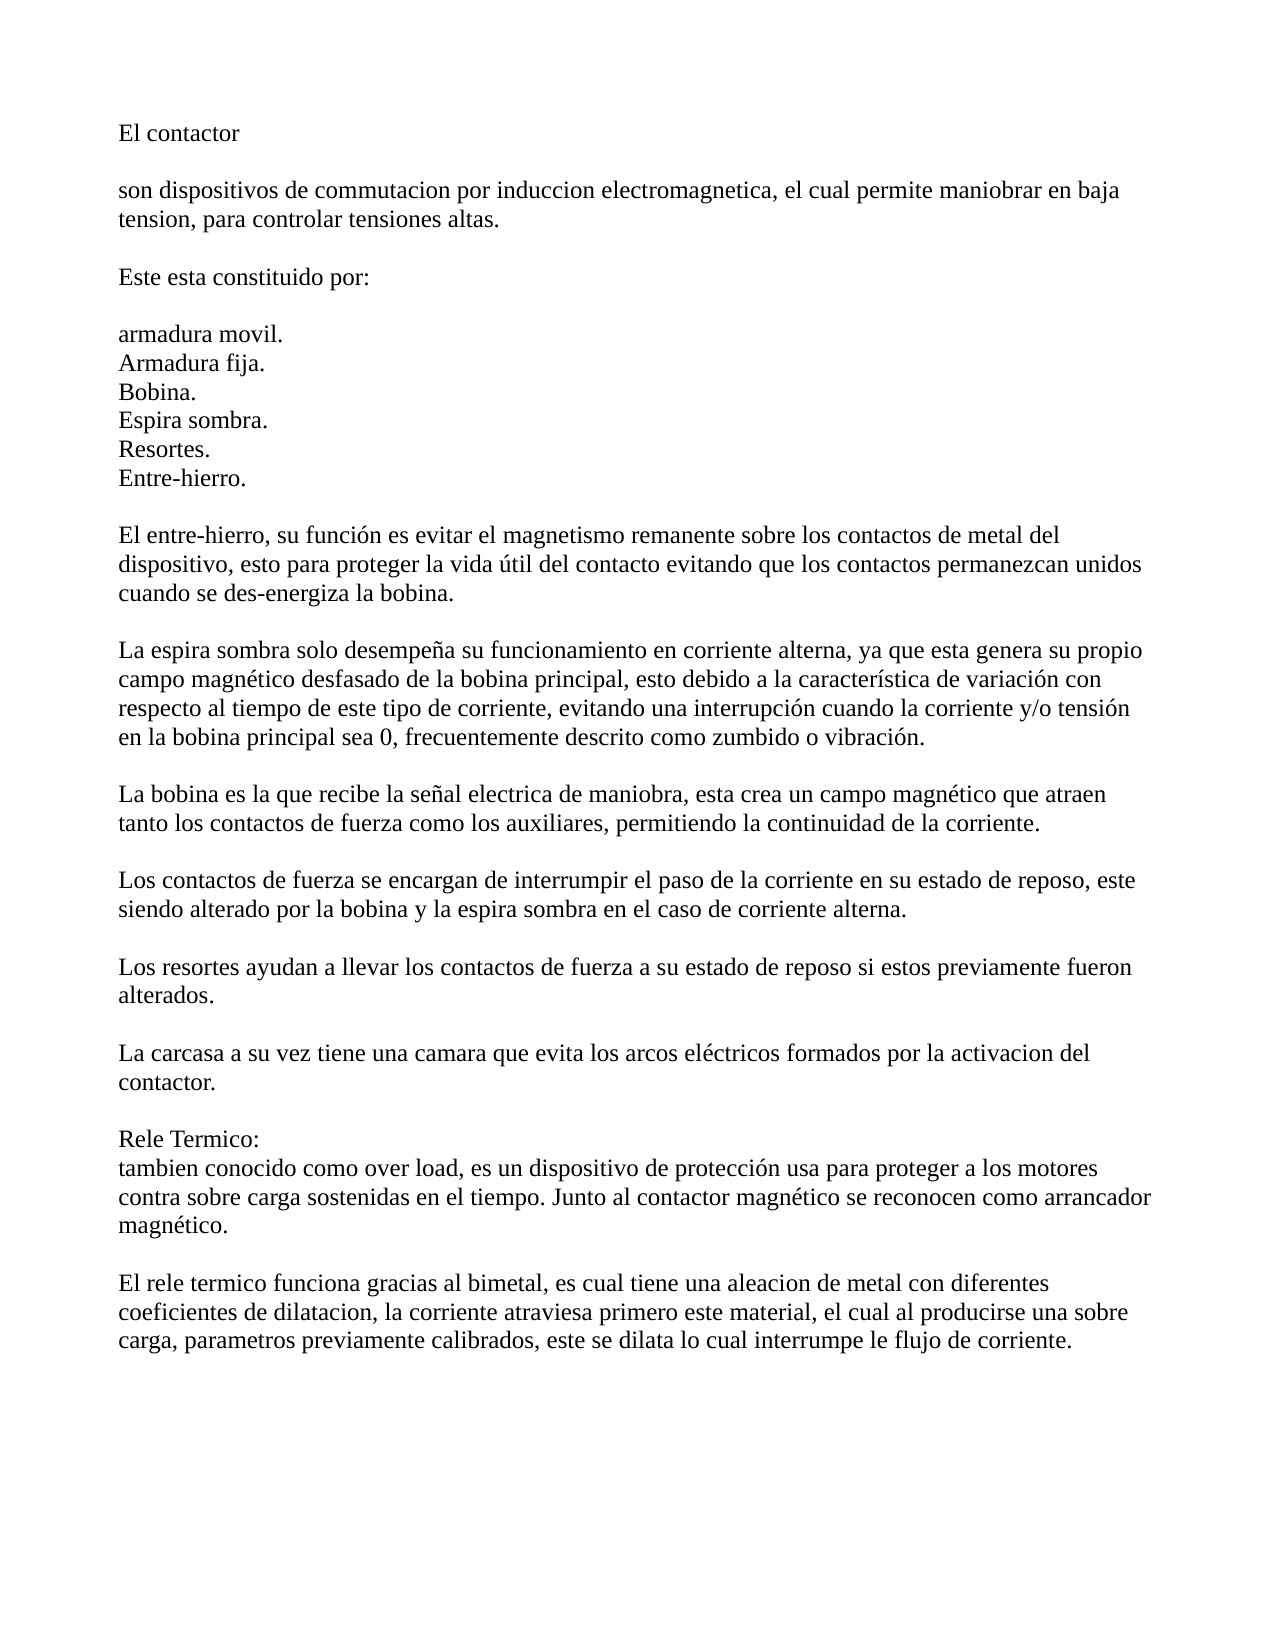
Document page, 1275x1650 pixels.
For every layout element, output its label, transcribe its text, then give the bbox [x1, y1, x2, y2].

text El contactor [118, 118, 1157, 147]
text La carcasa a su vez tiene una camara que evita los arcos eléctricos formados por la activacion del contactor. [118, 1038, 1157, 1096]
text tambien conocido como over load, es un dispositivo de protección usa para proteger a los motores contra sobre carga sostenidas en el tiempo. Junto al contactor magnético se reconocen como arrancador magnético. [118, 1153, 1157, 1239]
text Armadura fija. [118, 348, 1157, 377]
text Rele Termico: [118, 1124, 1157, 1153]
text La bobina es la que recibe la señal electrica de maniobra, esta crea un campo magnético que atraen tanto los contactos de fuerza como los auxiliares, permitiendo la continuidad de la corriente. [118, 779, 1157, 837]
text Este esta constituido por: [118, 262, 1157, 291]
text Resortes. [118, 434, 1157, 463]
text El entre-hierro, su función es evitar el magnetismo remanente sobre los contactos de metal del dispositivo, esto para proteger la vida útil del contacto evitando que los contactos permanezcan unidos cuando se des-energiza la bobina. [118, 521, 1157, 607]
text Los resortes ayudan a llevar los contactos de fuerza a su estado de reposo si estos previamente fueron alterados. [118, 952, 1157, 1009]
text Entre-hierro. [118, 463, 1157, 492]
text El rele termico funciona gracias al bimetal, es cual tiene una aleacion de metal con diferentes coeficientes de dilatacion, la corriente atraviesa primero este material, el cual al producirse una sobre carga, parametros previamente calibrados, este se dilata lo cual interrumpe le flujo de corriente. [118, 1268, 1157, 1354]
text Bobina. [118, 377, 1157, 406]
text armadura movil. [118, 319, 1157, 348]
text Espira sombra. [118, 406, 1157, 434]
text Los contactos de fuerza se encargan de interrumpir el paso de la corriente en su estado de reposo, este siendo alterado por la bobina y la espira sombra en el caso de corriente alterna. [118, 866, 1157, 923]
text son dispositivos de commutacion por induccion electromagnetica, el cual permite maniobrar en baja tension, para controlar tensiones altas. [118, 176, 1157, 233]
text La espira sombra solo desempeña su funcionamiento en corriente alterna, ya que esta genera su propio campo magnético desfasado de la bobina principal, esto debido a la característica de variación con respecto al tiempo de este tipo de corriente, evitando una interrupción cuando la corriente y/o tensión en la bobina principal sea 0, frecuentemente descrito como zumbido o vibración. [118, 636, 1157, 751]
